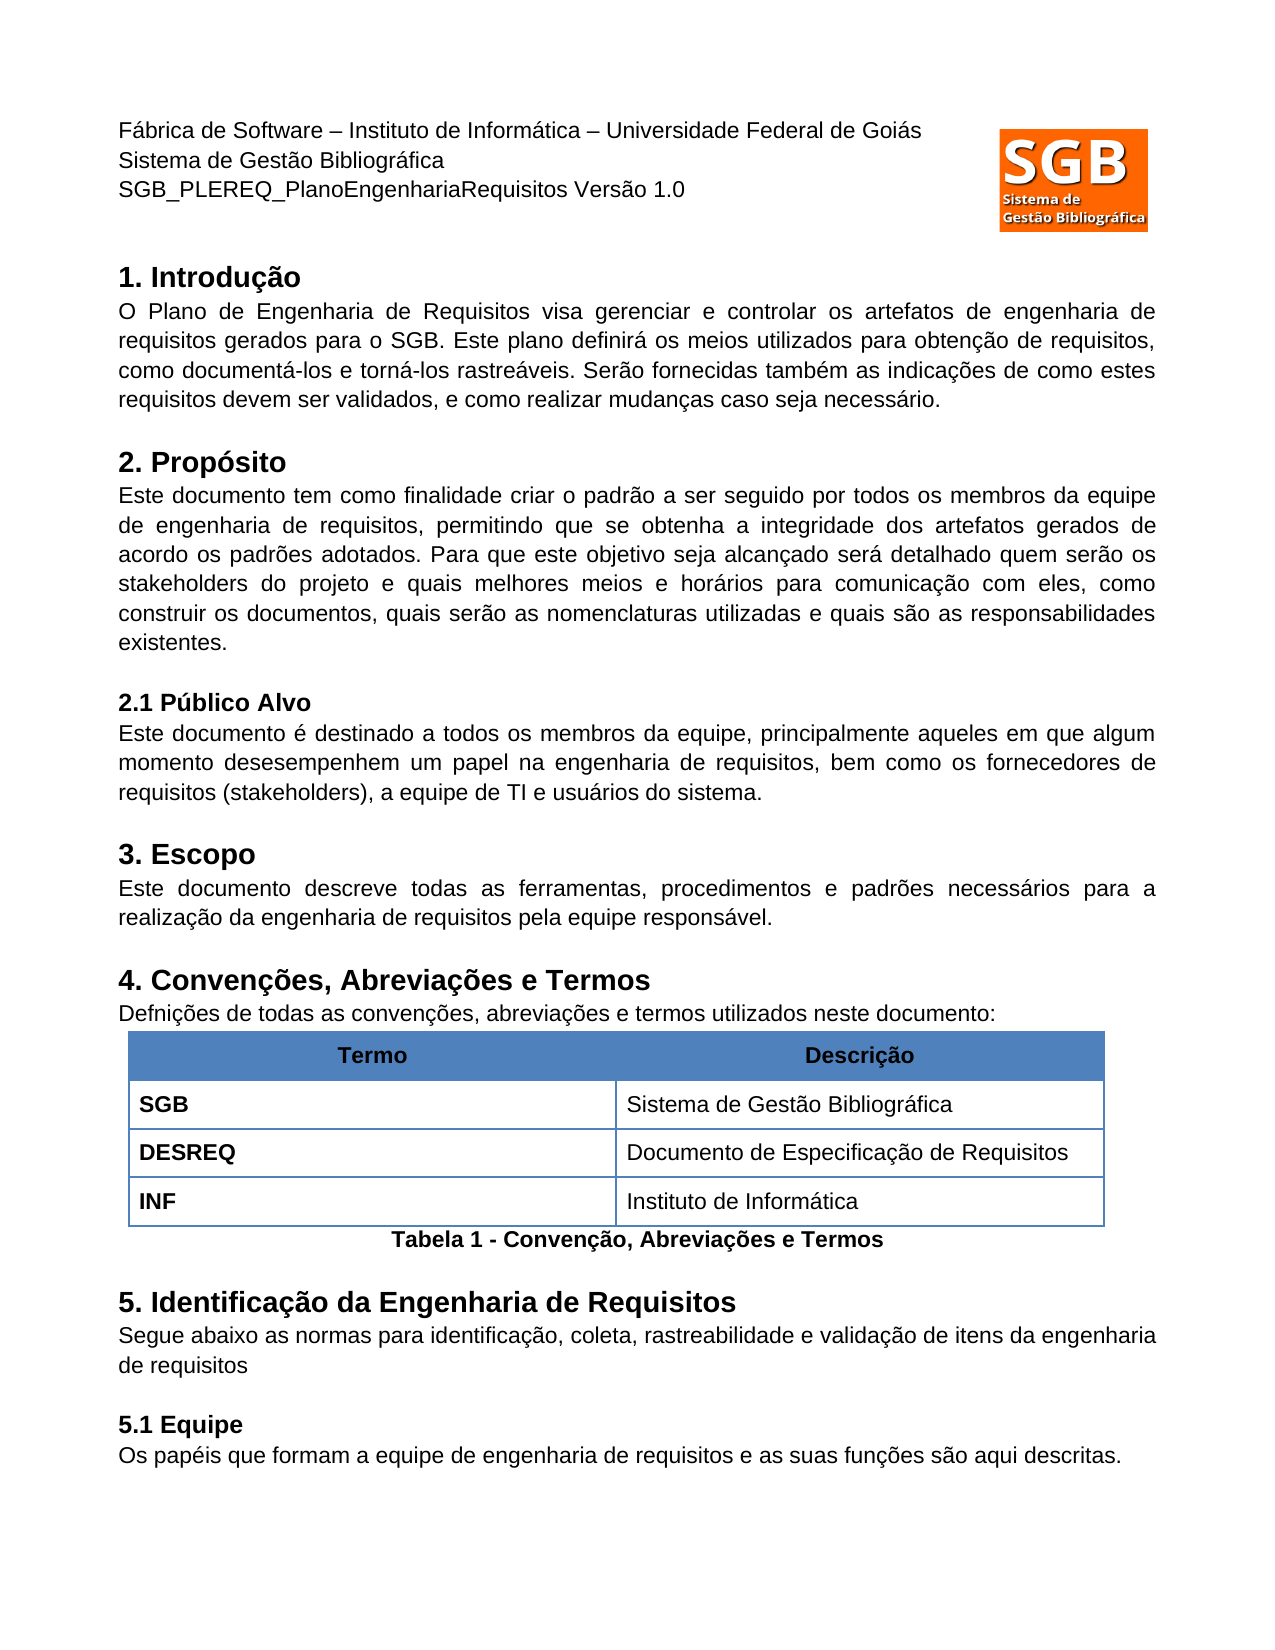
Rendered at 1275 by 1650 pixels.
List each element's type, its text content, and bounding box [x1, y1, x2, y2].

text Tabela 1 - Convenção, Abreviações e Termos [118, 1227, 1157, 1252]
text Este documento é destinado a todos os membros da equipe, principalmente aqueles em que algum momento desesempenhem um papel na engenharia de requisitos, bem como os fornecedores de requisitos (stakeholders), a equipe de TI e usuários do sistema. [118, 721, 1157, 805]
table_cell SGB [130, 1081, 615, 1128]
table_cell Documento de Especificação de Requisitos [617, 1130, 1103, 1176]
picture [999, 129, 1148, 232]
subtitle 5.1 Equipe [118, 1411, 1157, 1439]
subtitle 1. Introdução [118, 261, 1157, 294]
table_cell Instituto de Informática [617, 1178, 1103, 1225]
table_header Descrição [617, 1033, 1103, 1079]
text O Plano de Engenharia de Requisitos visa gerenciar e controlar os artefatos de engenharia de requisitos gerados para o SGB. Este plano definirá os meios utilizados para obtenção de requisitos, como documentá-los e torná-los rastreáveis. Serão fornecidas também as indicações de como estes requisitos devem ser validados, e como realizar mudanças caso seja necessário. [118, 299, 1157, 412]
text Defnições de todas as convenções, abreviações e termos utilizados neste documento: [118, 1001, 1157, 1027]
table_header Termo [130, 1033, 615, 1079]
subtitle 3. Escopo [118, 838, 1157, 871]
subtitle 2.1 Público Alvo [118, 689, 1157, 717]
table_cell DESREQ [130, 1130, 615, 1176]
text Este documento tem como finalidade criar o padrão a ser seguido por todos os membros da equipe de engenharia de requisitos, permitindo que se obtenha a integridade dos artefatos gerados de acordo os padrões adotados. Para que este objetivo seja alcançado será detalhado quem serão os stakeholders do projeto e quais melhores meios e horários para comunicação com eles, como construir os documentos, quais serão as nomenclaturas utilizadas e quais são as responsabilidades existentes. [118, 483, 1157, 656]
text Este documento descreve todas as ferramentas, procedimentos e padrões necessários para a realização da engenharia de requisitos pela equipe responsável. [118, 876, 1157, 931]
text Segue abaixo as normas para identificação, coleta, rastreabilidade e validação de itens da engenharia de requisitos [118, 1323, 1157, 1378]
table_cell Sistema de Gestão Bibliográfica [617, 1081, 1103, 1128]
subtitle 2. Propósito [118, 446, 1157, 478]
text Os papéis que formam a equipe de engenharia de requisitos e as suas funções são aqui descritas. [118, 1443, 1157, 1469]
subtitle 4. Convenções, Abreviações e Termos [118, 964, 1157, 996]
subtitle 5. Identificação da Engenharia de Requisitos [118, 1286, 1157, 1318]
table_cell INF [130, 1178, 615, 1225]
